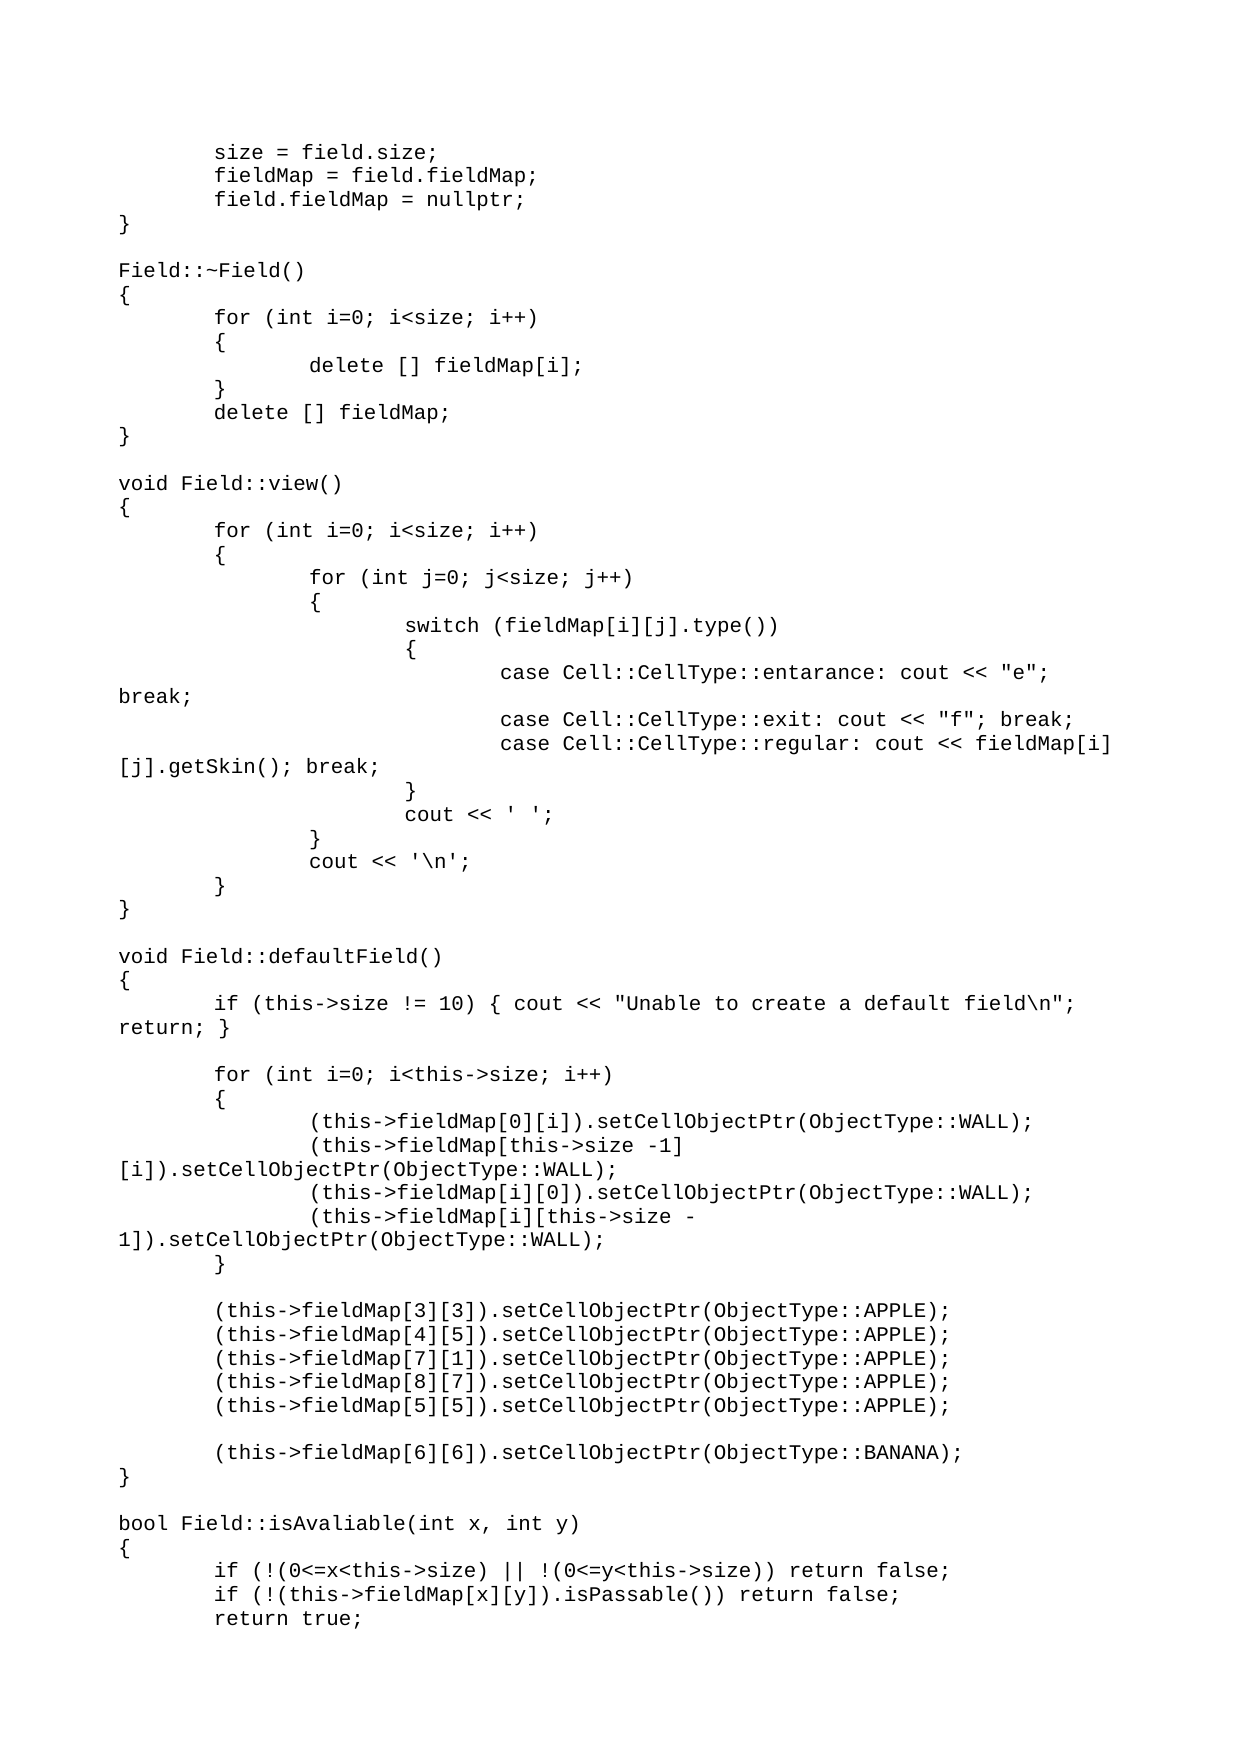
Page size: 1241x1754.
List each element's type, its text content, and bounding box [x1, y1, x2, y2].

text } [118, 827, 1122, 851]
text } [118, 780, 1122, 804]
text cout << ' '; [118, 804, 1122, 827]
text field.fieldMap = nullptr; [118, 189, 1122, 213]
text delete [] fieldMap[i]; [118, 354, 1122, 378]
text for (int i=0; i<size; i++) [118, 520, 1122, 544]
text void Field::defaultField() [118, 946, 1122, 969]
text (this->fieldMap[i][0]).setCellObjectPtr(ObjectType::WALL); [118, 1182, 1122, 1206]
text case Cell::CellType::entarance: cout << "e"; break; [118, 662, 1122, 709]
text size = field.size; [118, 142, 1122, 165]
text } [118, 378, 1122, 402]
text { [118, 1537, 1122, 1561]
text (this->fieldMap[3][3]).setCellObjectPtr(ObjectType::APPLE); [118, 1300, 1122, 1324]
text case Cell::CellType::regular: cout << fieldMap[i][j].getSkin(); break; [118, 733, 1122, 780]
text { [118, 591, 1122, 615]
text (this->fieldMap[4][5]).setCellObjectPtr(ObjectType::APPLE); [118, 1324, 1122, 1348]
text (this->fieldMap[7][1]).setCellObjectPtr(ObjectType::APPLE); [118, 1348, 1122, 1371]
text } [118, 1466, 1122, 1489]
text } [118, 1253, 1122, 1277]
text return true; [118, 1608, 1122, 1631]
text { [118, 638, 1122, 662]
text for (int i=0; i<size; i++) [118, 307, 1122, 331]
text delete [] fieldMap; [118, 402, 1122, 426]
text } [118, 875, 1122, 898]
text { [118, 331, 1122, 354]
text case Cell::CellType::exit: cout << "f"; break; [118, 709, 1122, 733]
text switch (fieldMap[i][j].type()) [118, 615, 1122, 638]
text void Field::view() [118, 473, 1122, 496]
text { [118, 969, 1122, 993]
text (this->fieldMap[5][5]).setCellObjectPtr(ObjectType::APPLE); [118, 1395, 1122, 1419]
text (this->fieldMap[8][7]).setCellObjectPtr(ObjectType::APPLE); [118, 1371, 1122, 1395]
text if (this->size != 10) { cout << "Unable to create a default field\n"; return; } [118, 993, 1122, 1040]
text bool Field::isAvaliable(int x, int y) [118, 1513, 1122, 1537]
text { [118, 496, 1122, 520]
text for (int j=0; j<size; j++) [118, 567, 1122, 591]
text (this->fieldMap[i][this->size -1]).setCellObjectPtr(ObjectType::WALL); [118, 1206, 1122, 1253]
text for (int i=0; i<this->size; i++) [118, 1064, 1122, 1088]
text } [118, 898, 1122, 922]
text { [118, 1088, 1122, 1111]
text } [118, 426, 1122, 449]
text fieldMap = field.fieldMap; [118, 165, 1122, 189]
text cout << '\n'; [118, 851, 1122, 875]
text (this->fieldMap[6][6]).setCellObjectPtr(ObjectType::BANANA); [118, 1442, 1122, 1466]
text Field::~Field() [118, 260, 1122, 284]
text (this->fieldMap[this->size -1][i]).setCellObjectPtr(ObjectType::WALL); [118, 1135, 1122, 1182]
text { [118, 544, 1122, 567]
text (this->fieldMap[0][i]).setCellObjectPtr(ObjectType::WALL); [118, 1111, 1122, 1135]
text { [118, 284, 1122, 307]
text if (!(this->fieldMap[x][y]).isPassable()) return false; [118, 1584, 1122, 1608]
text if (!(0<=x<this->size) || !(0<=y<this->size)) return false; [118, 1561, 1122, 1584]
text } [118, 213, 1122, 236]
